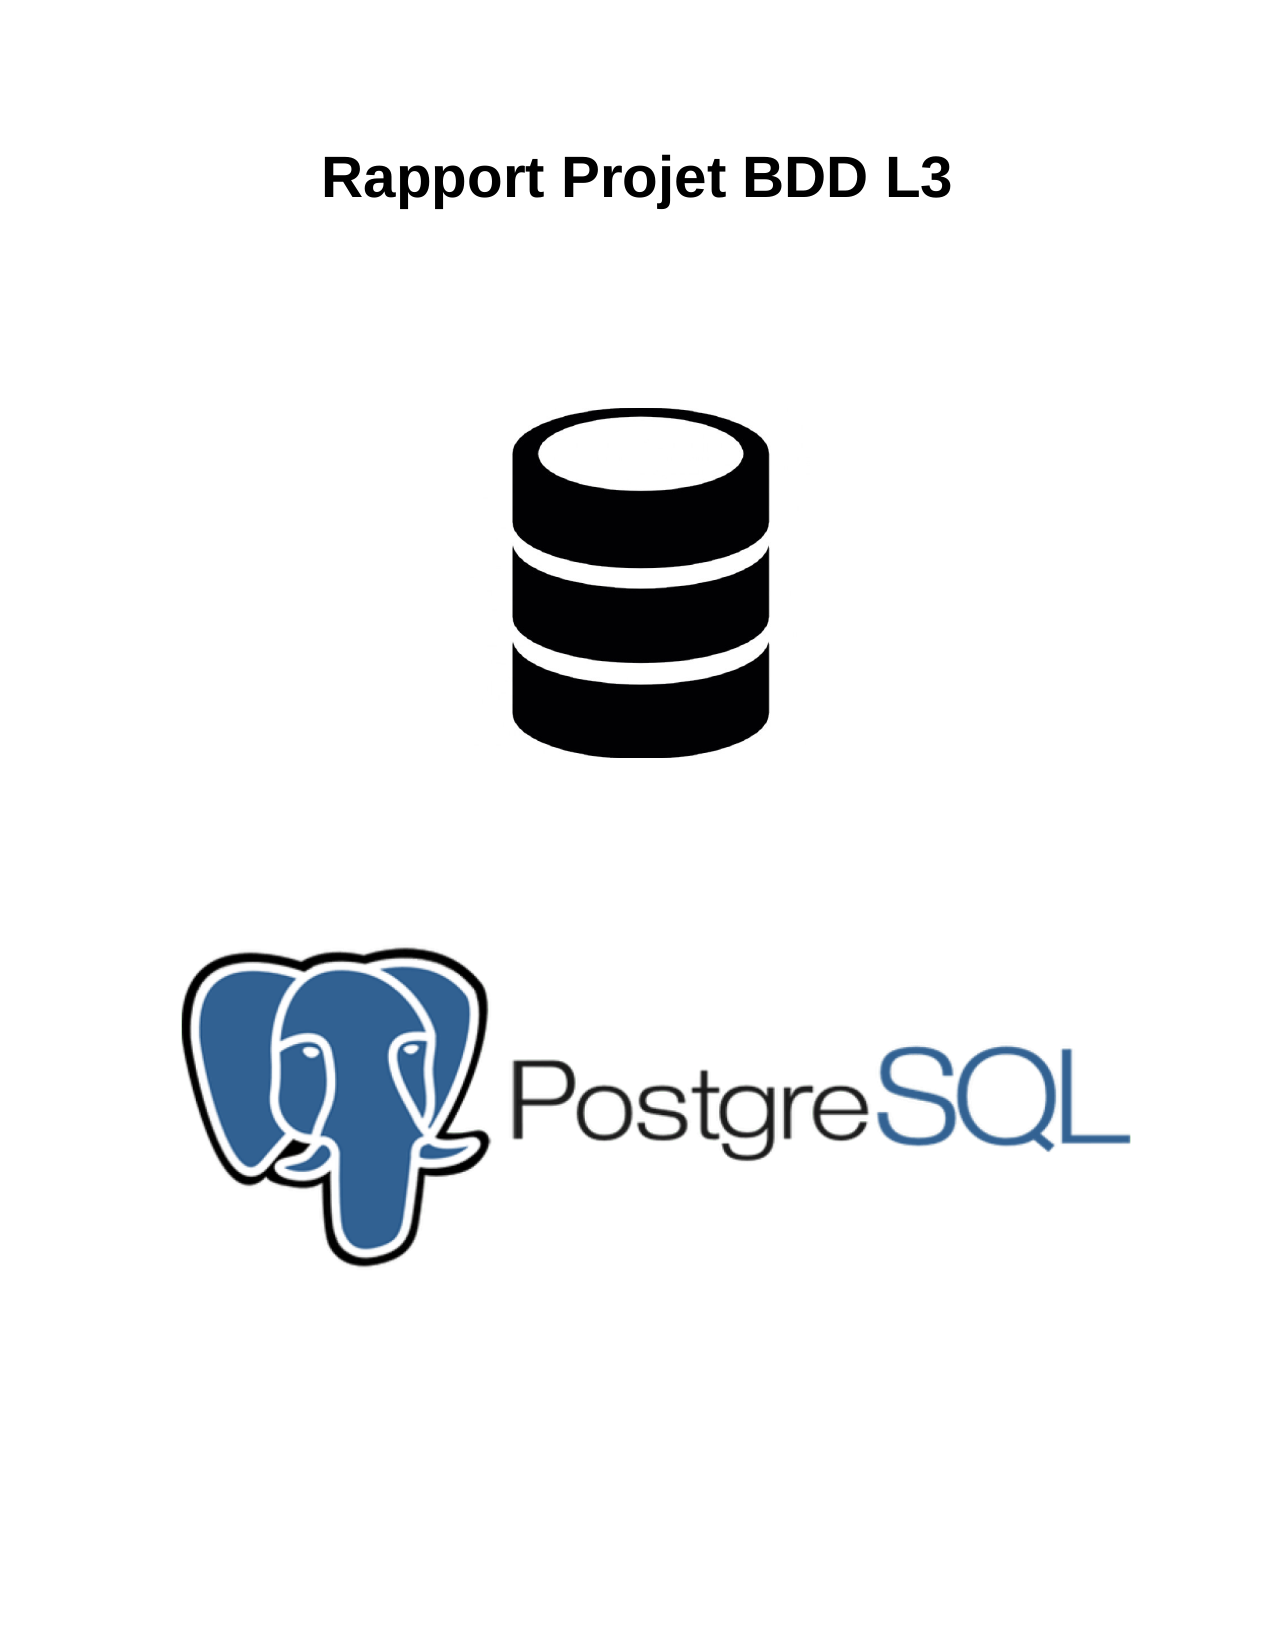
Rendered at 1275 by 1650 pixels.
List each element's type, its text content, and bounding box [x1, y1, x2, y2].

picture [137, 848, 1139, 1368]
picture [465, 408, 810, 758]
title Rapport Projet BDD L3 [118, 143, 1157, 210]
